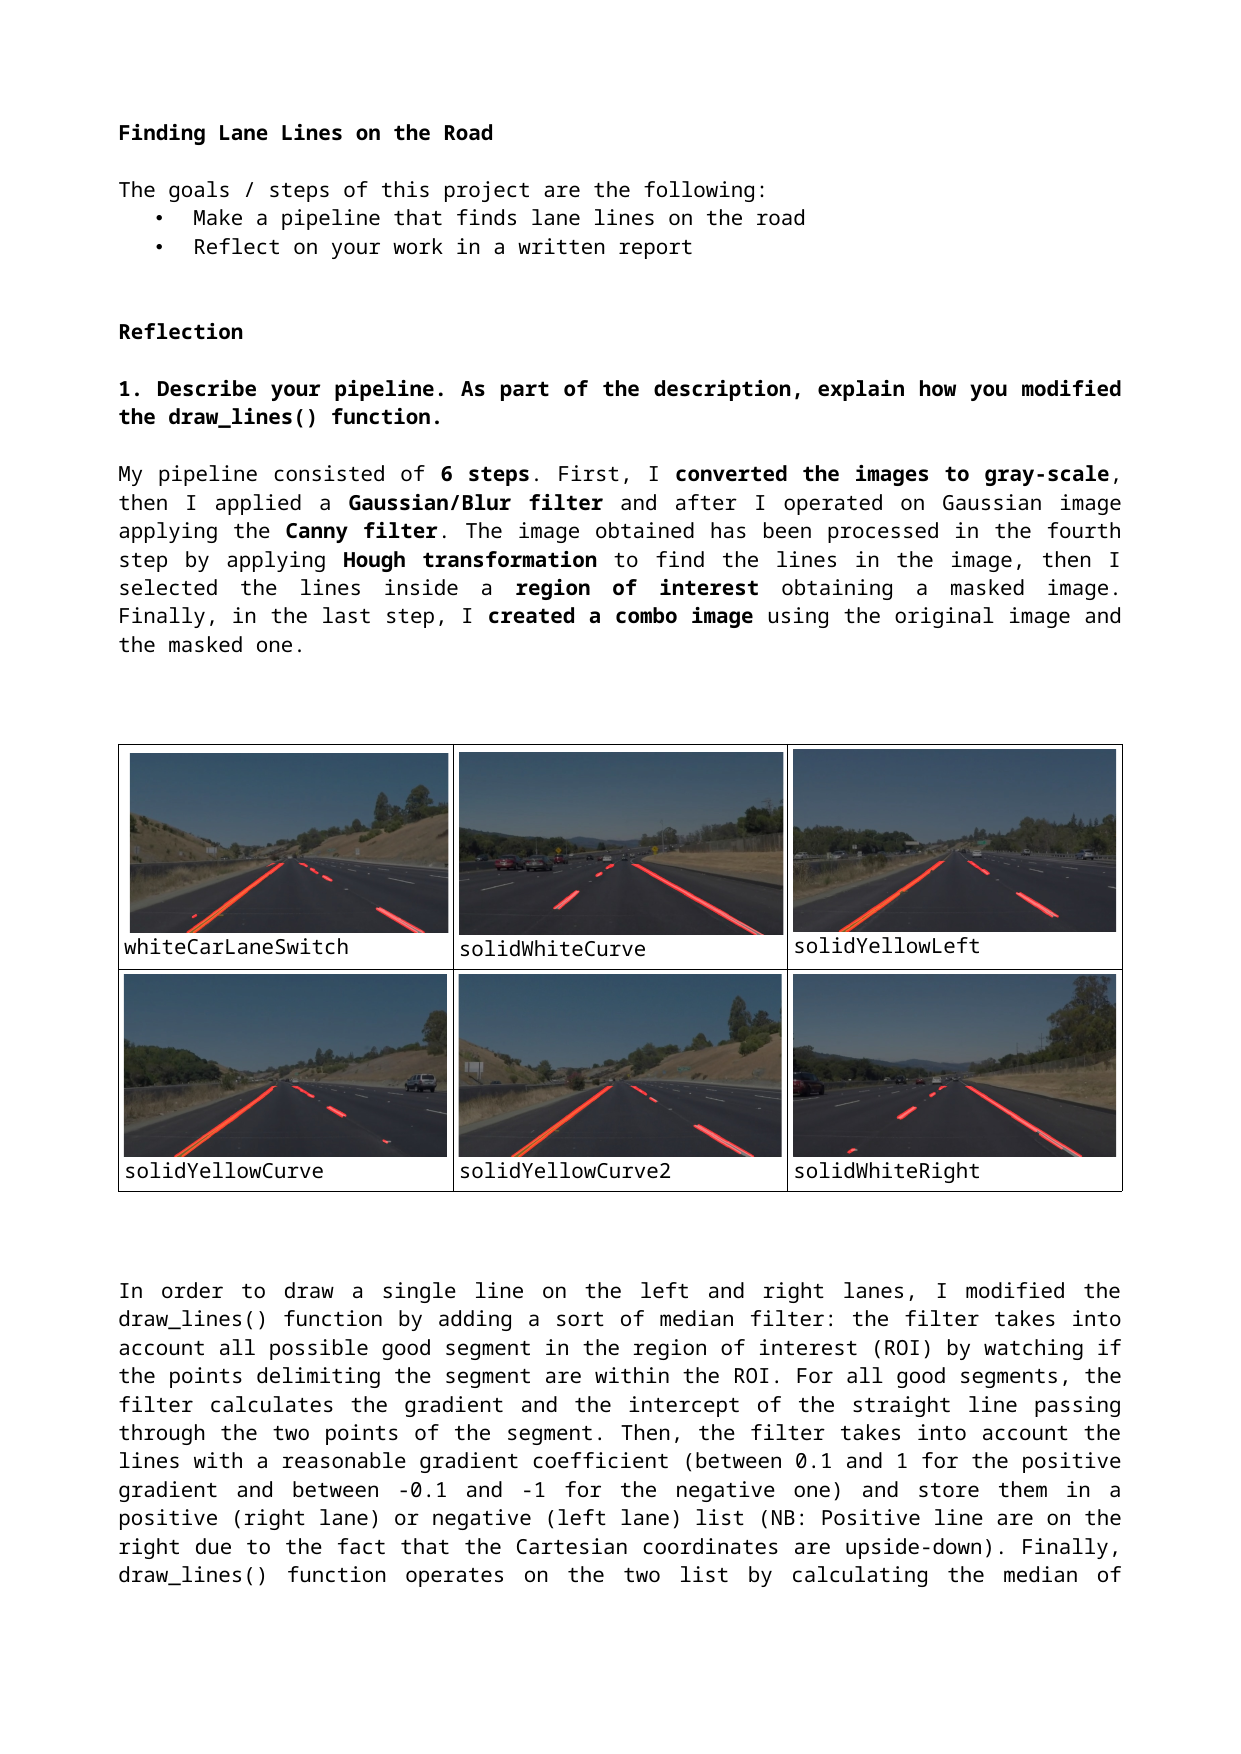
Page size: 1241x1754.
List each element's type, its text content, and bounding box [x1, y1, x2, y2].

picture [459, 752, 784, 935]
table_cell solidYellowCurve [119, 970, 453, 1191]
text Reflection [118, 317, 1122, 346]
table_header solidWhiteCurve [454, 745, 787, 969]
text Finding Lane Lines on the Road [118, 118, 1122, 147]
picture [793, 749, 1117, 932]
text My pipeline consisted of 6 steps. First, I converted the images to gray-scale, then I applied a Gaussian/Blur filter and after I operated on Gaussian image applying the Canny filter. The image obtained has been processed in the fourth step by applying Hough transformation to find the lines in the image, then I selected the lines inside a region of interest obtaining a masked image. Finally, in the last step, I created a combo image using the original image and the masked one. [118, 459, 1122, 658]
table_cell solidYellowCurve2 [454, 970, 787, 1191]
list Reflect on your work in a written report [156, 232, 1122, 260]
picture [129, 753, 449, 933]
text 1. Describe your pipeline. As part of the description, explain how you modified the draw_lines() function. [118, 374, 1122, 431]
text The goals / steps of this project are the following: [118, 175, 1122, 203]
picture [458, 974, 782, 1157]
text In order to draw a single line on the left and right lanes, I modified the draw_lines() function by adding a sort of median filter: the filter takes into account all possible good segment in the region of interest (ROI) by watching if the points delimiting the segment are within the ROI. For all good segments, the filter calculates the gradient and the intercept of the straight line passing through the two points of the segment. Then, the filter takes into account the lines with a reasonable gradient coefficient (between 0.1 and 1 for the positive gradient and between -0.1 and -1 for the negative one) and store them in a positive (right lane) or negative (left lane) list (NB: Positive line are on the right due to the fact that the Cartesian coordinates are upside-down). Finally, draw_lines() function operates on the two list by calculating the median of [118, 1276, 1122, 1589]
table_header whiteCarLaneSwitch [119, 745, 453, 969]
picture [123, 974, 447, 1157]
list Make a pipeline that finds lane lines on the road [156, 203, 1122, 232]
table_cell solidWhiteRight [788, 970, 1122, 1191]
picture [793, 974, 1117, 1157]
table_header solidYellowLeft [788, 745, 1122, 969]
